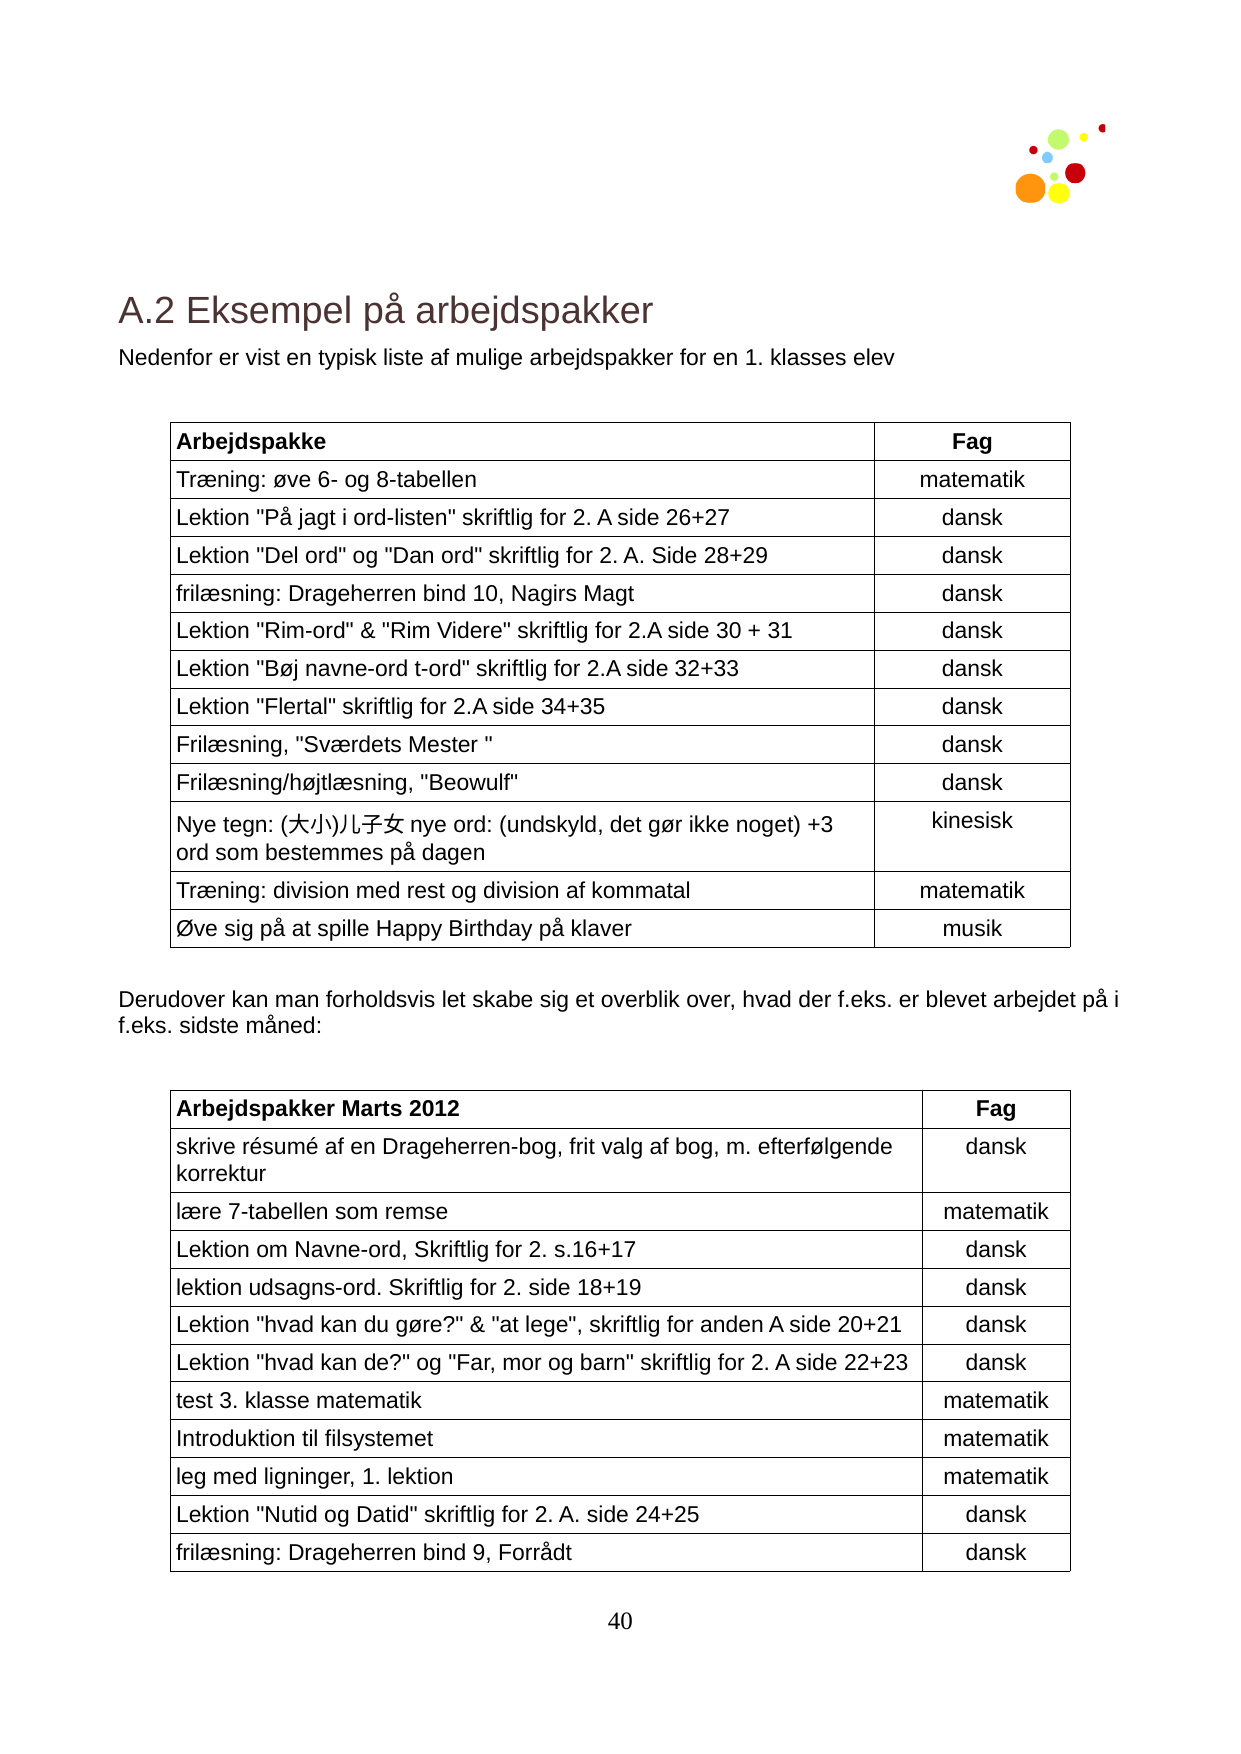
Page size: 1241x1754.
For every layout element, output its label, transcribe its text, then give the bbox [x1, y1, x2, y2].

table_cell Øve sig på at spille Happy Birthday på klaver [171, 910, 874, 947]
table_cell Lektion "Del ord" og "Dan ord" skriftlig for 2. A. Side 28+29 [171, 537, 874, 574]
table_cell Lektion "Rim-ord" & "Rim Videre" skriftlig for 2.A side 30 + 31 [171, 613, 874, 649]
table_cell musik [875, 910, 1070, 947]
table_cell dansk [875, 651, 1070, 687]
text Derudover kan man forholdsvis let skabe sig et overblik over, hvad der f.eks. er blevet arbejdet på i f.eks. sidste måned: [118, 986, 1122, 1038]
table_header Arbejdspakke [171, 423, 874, 460]
table_cell Frilæsning, "Sværdets Mester " [171, 726, 874, 763]
table_cell dansk [923, 1231, 1070, 1268]
table_cell Lektion "Flertal" skriftlig for 2.A side 34+35 [171, 689, 874, 725]
table_cell dansk [875, 537, 1070, 574]
table_cell lære 7-tabellen som remse [171, 1193, 922, 1230]
subtitle Eksempel på arbejdspakker [118, 288, 1122, 332]
table_cell dansk [923, 1345, 1070, 1381]
table_cell Lektion "Nutid og Datid" skriftlig for 2. A. side 24+25 [171, 1496, 922, 1533]
table_cell dansk [923, 1269, 1070, 1306]
table_cell dansk [875, 499, 1070, 536]
table_header Fag [875, 423, 1070, 460]
table_cell Introduktion til filsystemet [171, 1420, 922, 1457]
table_cell dansk [875, 575, 1070, 612]
table_cell Lektion om Navne-ord, Skriftlig for 2. s.16+17 [171, 1231, 922, 1268]
table_cell Lektion "Bøj navne-ord t-ord" skriftlig for 2.A side 32+33 [171, 651, 874, 687]
table_cell dansk [875, 764, 1070, 801]
table_cell matematik [875, 461, 1070, 498]
table_cell Lektion "På jagt i ord-listen" skriftlig for 2. A side 26+27 [171, 499, 874, 536]
table_cell frilæsning: Drageherren bind 10, Nagirs Magt [171, 575, 874, 612]
table_cell dansk [923, 1496, 1070, 1533]
table_header Fag [923, 1091, 1070, 1127]
table_cell test 3. klasse matematik [171, 1382, 922, 1419]
picture [1015, 124, 1106, 203]
table_cell dansk [923, 1534, 1070, 1571]
table_cell leg med ligninger, 1. lektion [171, 1458, 922, 1495]
table_cell lektion udsagns-ord. Skriftlig for 2. side 18+19 [171, 1269, 922, 1306]
table_cell matematik [923, 1382, 1070, 1419]
table_cell Træning: division med rest og division af kommatal [171, 872, 874, 909]
table_cell Lektion "hvad kan du gøre?" & "at lege", skriftlig for anden A side 20+21 [171, 1307, 922, 1343]
table_cell Frilæsning/højtlæsning, "Beowulf" [171, 764, 874, 801]
table_cell matematik [923, 1420, 1070, 1457]
table_cell kinesisk [875, 802, 1070, 871]
table_cell dansk [923, 1129, 1070, 1192]
table_cell dansk [923, 1307, 1070, 1343]
text Nedenfor er vist en typisk liste af mulige arbejdspakker for en 1. klasses elev [118, 344, 1122, 371]
table_cell skrive résumé af en Drageherren-bog, frit valg af bog, m. efterfølgende korrektur [171, 1129, 922, 1192]
table_cell frilæsning: Drageherren bind 9, Forrådt [171, 1534, 922, 1571]
table_cell Lektion "hvad kan de?" og "Far, mor og barn" skriftlig for 2. A side 22+23 [171, 1345, 922, 1381]
table_cell dansk [875, 726, 1070, 763]
table_cell matematik [923, 1458, 1070, 1495]
table_cell Nye tegn: (大小)儿子女 nye ord: (undskyld, det gør ikke noget) +3 ord som bestemmes på dagen [171, 802, 874, 871]
table_cell matematik [923, 1193, 1070, 1230]
table_cell dansk [875, 613, 1070, 649]
table_cell dansk [875, 689, 1070, 725]
table_header Arbejdspakker Marts 2012 [171, 1091, 922, 1127]
table_cell matematik [875, 872, 1070, 909]
table_cell Træning: øve 6- og 8-tabellen [171, 461, 874, 498]
